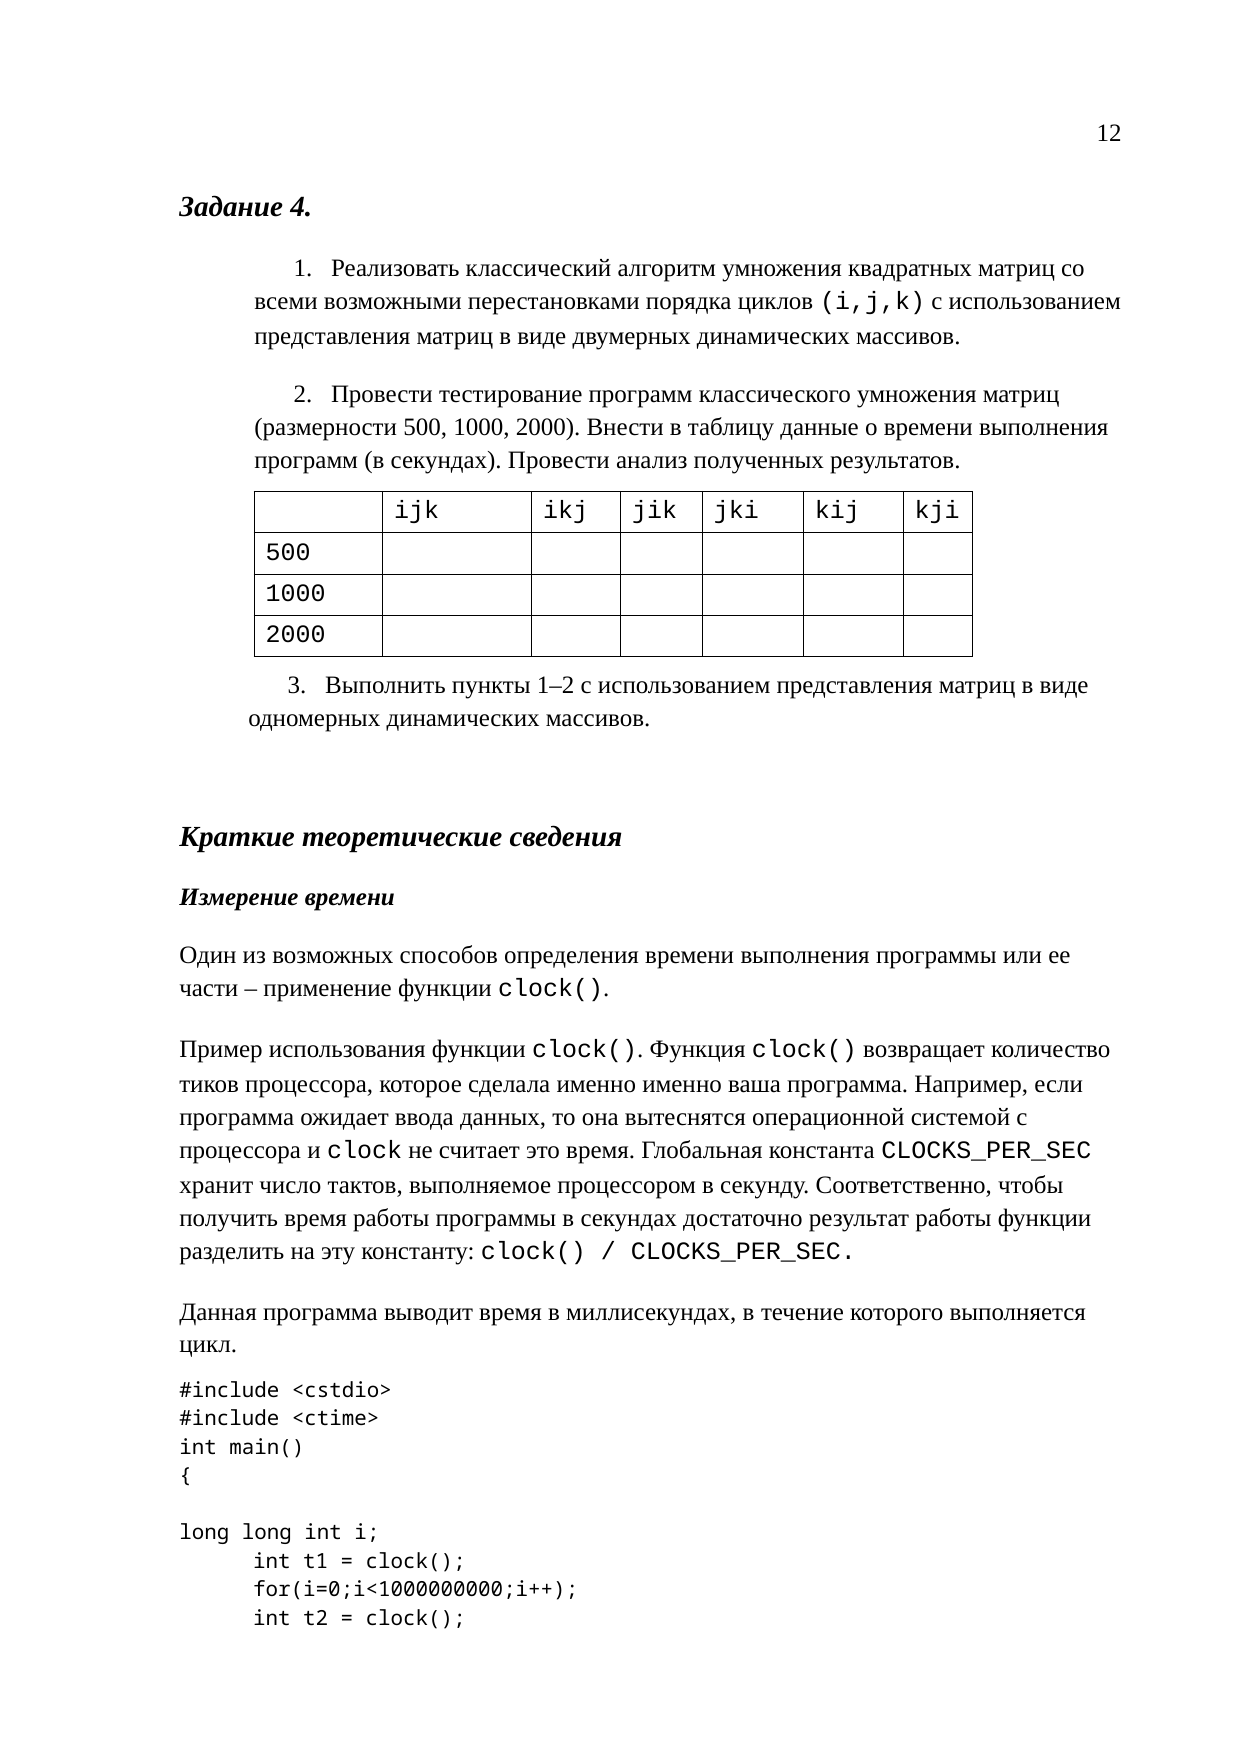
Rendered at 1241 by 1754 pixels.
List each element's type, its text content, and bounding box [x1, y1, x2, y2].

table_cell [703, 533, 803, 573]
text int main() [179, 1432, 1121, 1460]
list Реализовать классический алгоритм умножения квадратных матриц со всеми возможными перестановками порядка циклов (i,j,k) с использованием представления матриц в виде двумерных динамических массивов. [217, 253, 1121, 350]
table_cell [383, 533, 531, 573]
table_cell [532, 533, 620, 573]
table_header kji [904, 492, 972, 532]
text #include <cstdio> [179, 1375, 1121, 1403]
table_cell 2000 [255, 616, 382, 656]
text Измерение времени [179, 882, 1121, 911]
table_cell [804, 533, 903, 573]
list Провести тестирование программ классического умножения матриц (размерности 500, 1000, 2000). Внести в таблицу данные о времени выполнения программ (в секундах). Провести анализ полученных результатов. [217, 379, 1121, 474]
table_cell [532, 616, 620, 656]
text Задание 4. [179, 189, 1121, 223]
table_cell [804, 616, 903, 656]
table_header jki [703, 492, 803, 532]
text int t1 = clock(); [179, 1546, 1121, 1574]
table_cell 500 [255, 533, 382, 573]
text Данная программа выводит время в миллисекундах, в течение которого выполняется цикл. [179, 1297, 1121, 1358]
text long long int i; [179, 1517, 1121, 1546]
text Один из возможных способов определения времени выполнения программы или ее части – применение функции clock(). [179, 940, 1121, 1004]
text Пример использования функции clock(). Функция clock() возвращает количество тиков процессора, которое сделала именно именно ваша программа. Например, если программа ожидает ввода данных, то она вытеснятся операционной системой с процессора и clock не считает это время. Глобальная константа CLOCKS_PER_SEC хранит число тактов, выполняемое процессором в секунду. Соответственно, чтобы получить время работы программы в секундах достаточно результат работы функции разделить на эту константу: clock() / CLOCKS_PER_SEC. [179, 1034, 1121, 1267]
table_cell [621, 616, 702, 656]
table_cell [703, 616, 803, 656]
table_cell [621, 533, 702, 573]
table_cell [804, 575, 903, 615]
list Выполнить пункты 1–2 с использованием представления матриц в виде одномерных динамических массивов. [211, 670, 1121, 732]
table_cell [383, 575, 531, 615]
table_header ijk [383, 492, 531, 532]
table_cell [532, 575, 620, 615]
table_header jik [621, 492, 702, 532]
table_header ikj [532, 492, 620, 532]
table_cell [383, 616, 531, 656]
table_cell [703, 575, 803, 615]
table_cell [904, 575, 972, 615]
text { [179, 1460, 1121, 1489]
table_cell [621, 575, 702, 615]
text int t2 = clock(); [179, 1603, 1121, 1631]
table_header [255, 492, 382, 532]
table_header kij [804, 492, 903, 532]
text for(i=0;i<1000000000;i++); [179, 1574, 1121, 1603]
text #include <ctime> [179, 1403, 1121, 1432]
table_cell 1000 [255, 575, 382, 615]
text Краткие теоретические сведения [179, 819, 1121, 852]
table_cell [904, 533, 972, 573]
table_cell [904, 616, 972, 656]
